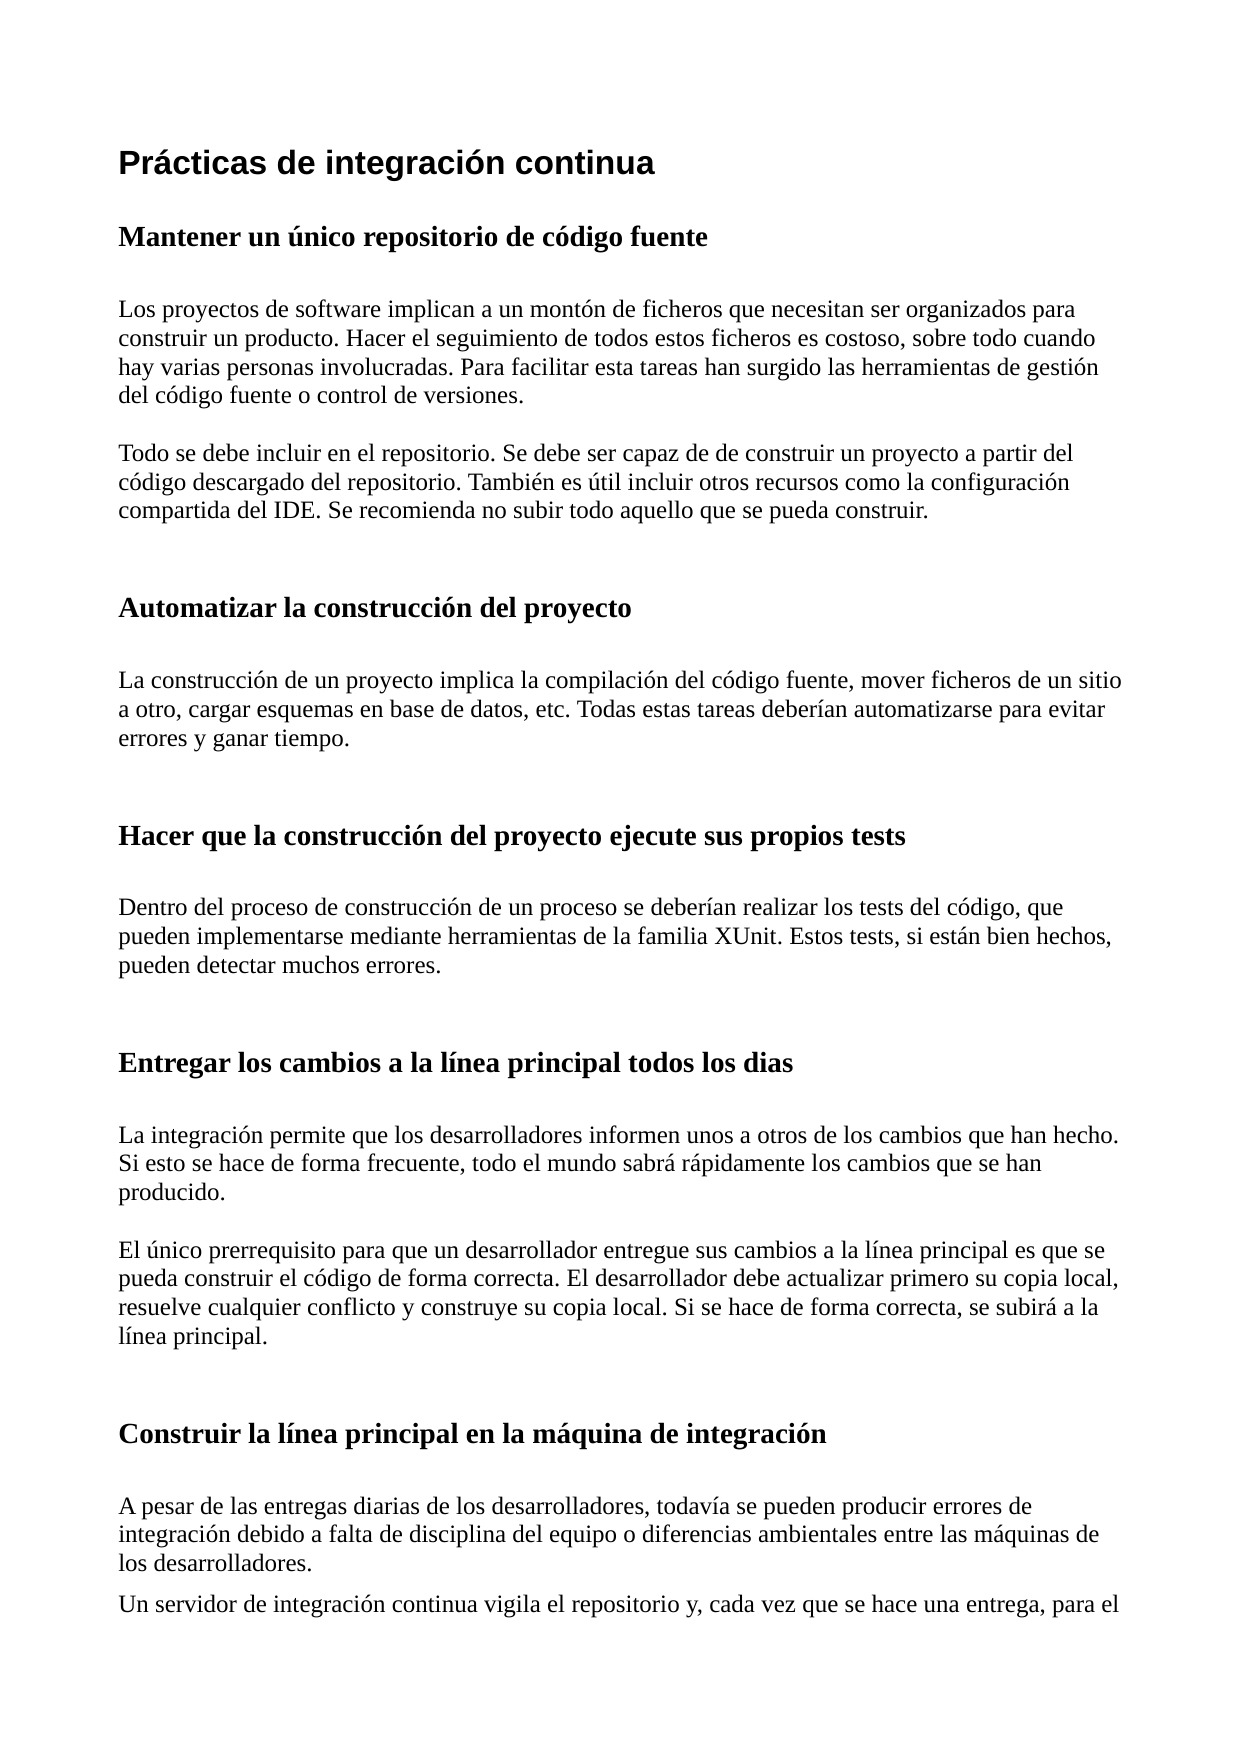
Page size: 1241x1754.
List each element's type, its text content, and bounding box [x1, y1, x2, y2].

text Un servidor de integración continua vigila el repositorio y, cada vez que se hace una entrega, para el [118, 1589, 1122, 1618]
subtitle Mantener un único repositorio de código fuente [118, 219, 1122, 253]
text La construcción de un proyecto implica la compilación del código fuente, mover ficheros de un sitio a otro, cargar esquemas en base de datos, etc. Todas estas tareas deberían automatizarse para evitar errores y ganar tiempo. [118, 636, 1122, 751]
subtitle Construir la línea principal en la máquina de integración [118, 1416, 1122, 1449]
subtitle Automatizar la construcción del proyecto [118, 590, 1122, 624]
text La integración permite que los desarrolladores informen unos a otros de los cambios que han hecho. Si esto se hace de forma frecuente, todo el mundo sabrá rápidamente los cambios que se han producido. El único prerrequisito para que un desarrollador entregue sus cambios a la línea principal es que se pueda construir el código de forma correcta. El desarrollador debe actualizar primero su copia local, resuelve cualquier conflicto y construye su copia local. Si se hace de forma correcta, se subirá a la línea principal. [118, 1091, 1122, 1350]
text Dentro del proceso de construcción de un proceso se deberían realizar los tests del código, que pueden implementarse mediante herramientas de la familia XUnit. Estos tests, si están bien hechos, pueden detectar muchos errores. [118, 864, 1122, 979]
subtitle Entregar los cambios a la línea principal todos los dias [118, 1045, 1122, 1078]
subtitle Prácticas de integración continua [118, 143, 1122, 182]
subtitle Hacer que la construcción del proyecto ejecute sus propios tests [118, 818, 1122, 851]
text Los proyectos de software implican a un montón de ficheros que necesitan ser organizados para construir un producto. Hacer el seguimiento de todos estos ficheros es costoso, sobre todo cuando hay varias personas involucradas. Para facilitar esta tareas han surgido las herramientas de gestión del código fuente o control de versiones. Todo se debe incluir en el repositorio. Se debe ser capaz de de construir un proyecto a partir del código descargado del repositorio. También es útil incluir otros recursos como la configuración compartida del IDE. Se recomienda no subir todo aquello que se pueda construir. [118, 265, 1122, 524]
text A pesar de las entregas diarias de los desarrolladores, todavía se pueden producir errores de integración debido a falta de disciplina del equipo o diferencias ambientales entre las máquinas de los desarrolladores. [118, 1462, 1122, 1577]
